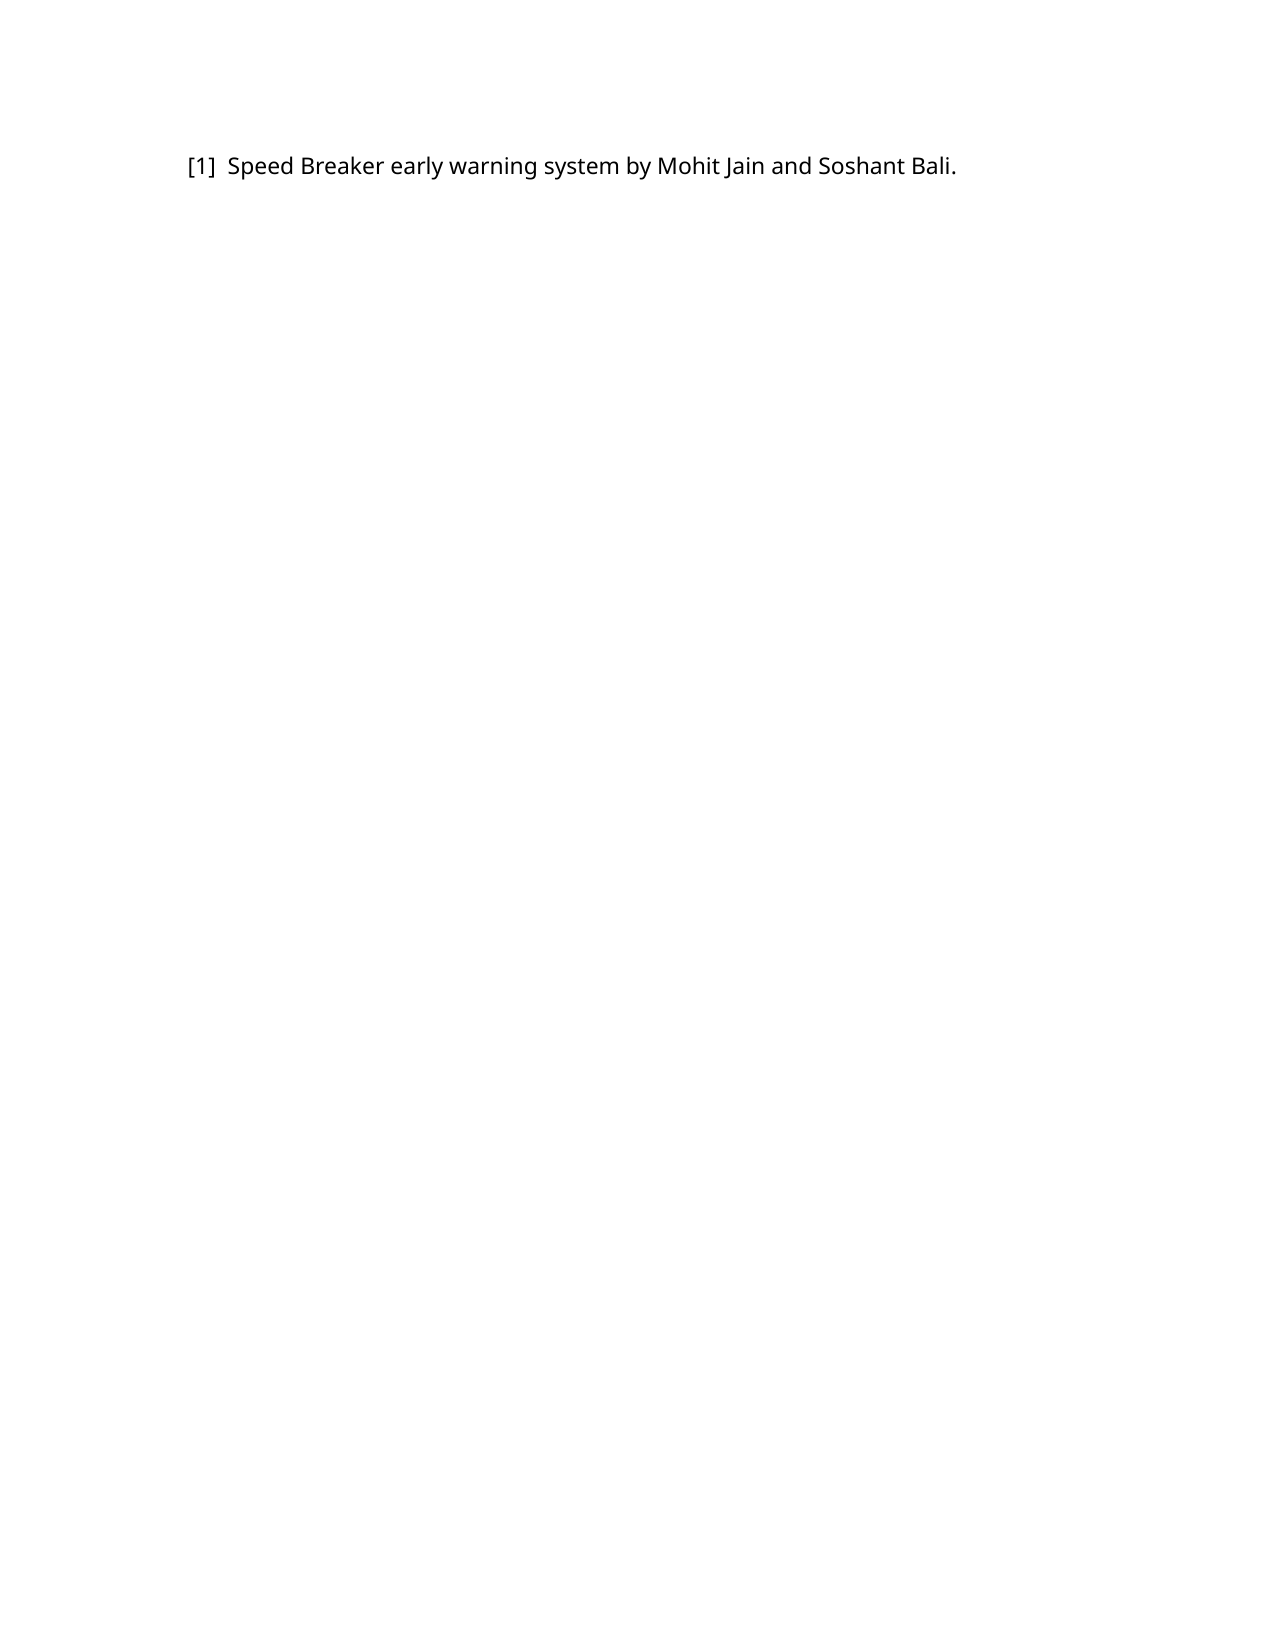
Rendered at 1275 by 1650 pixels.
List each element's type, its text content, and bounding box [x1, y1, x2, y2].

text [1] Speed Breaker early warning system by Mohit Jain and Soshant Bali. [187, 150, 1087, 181]
